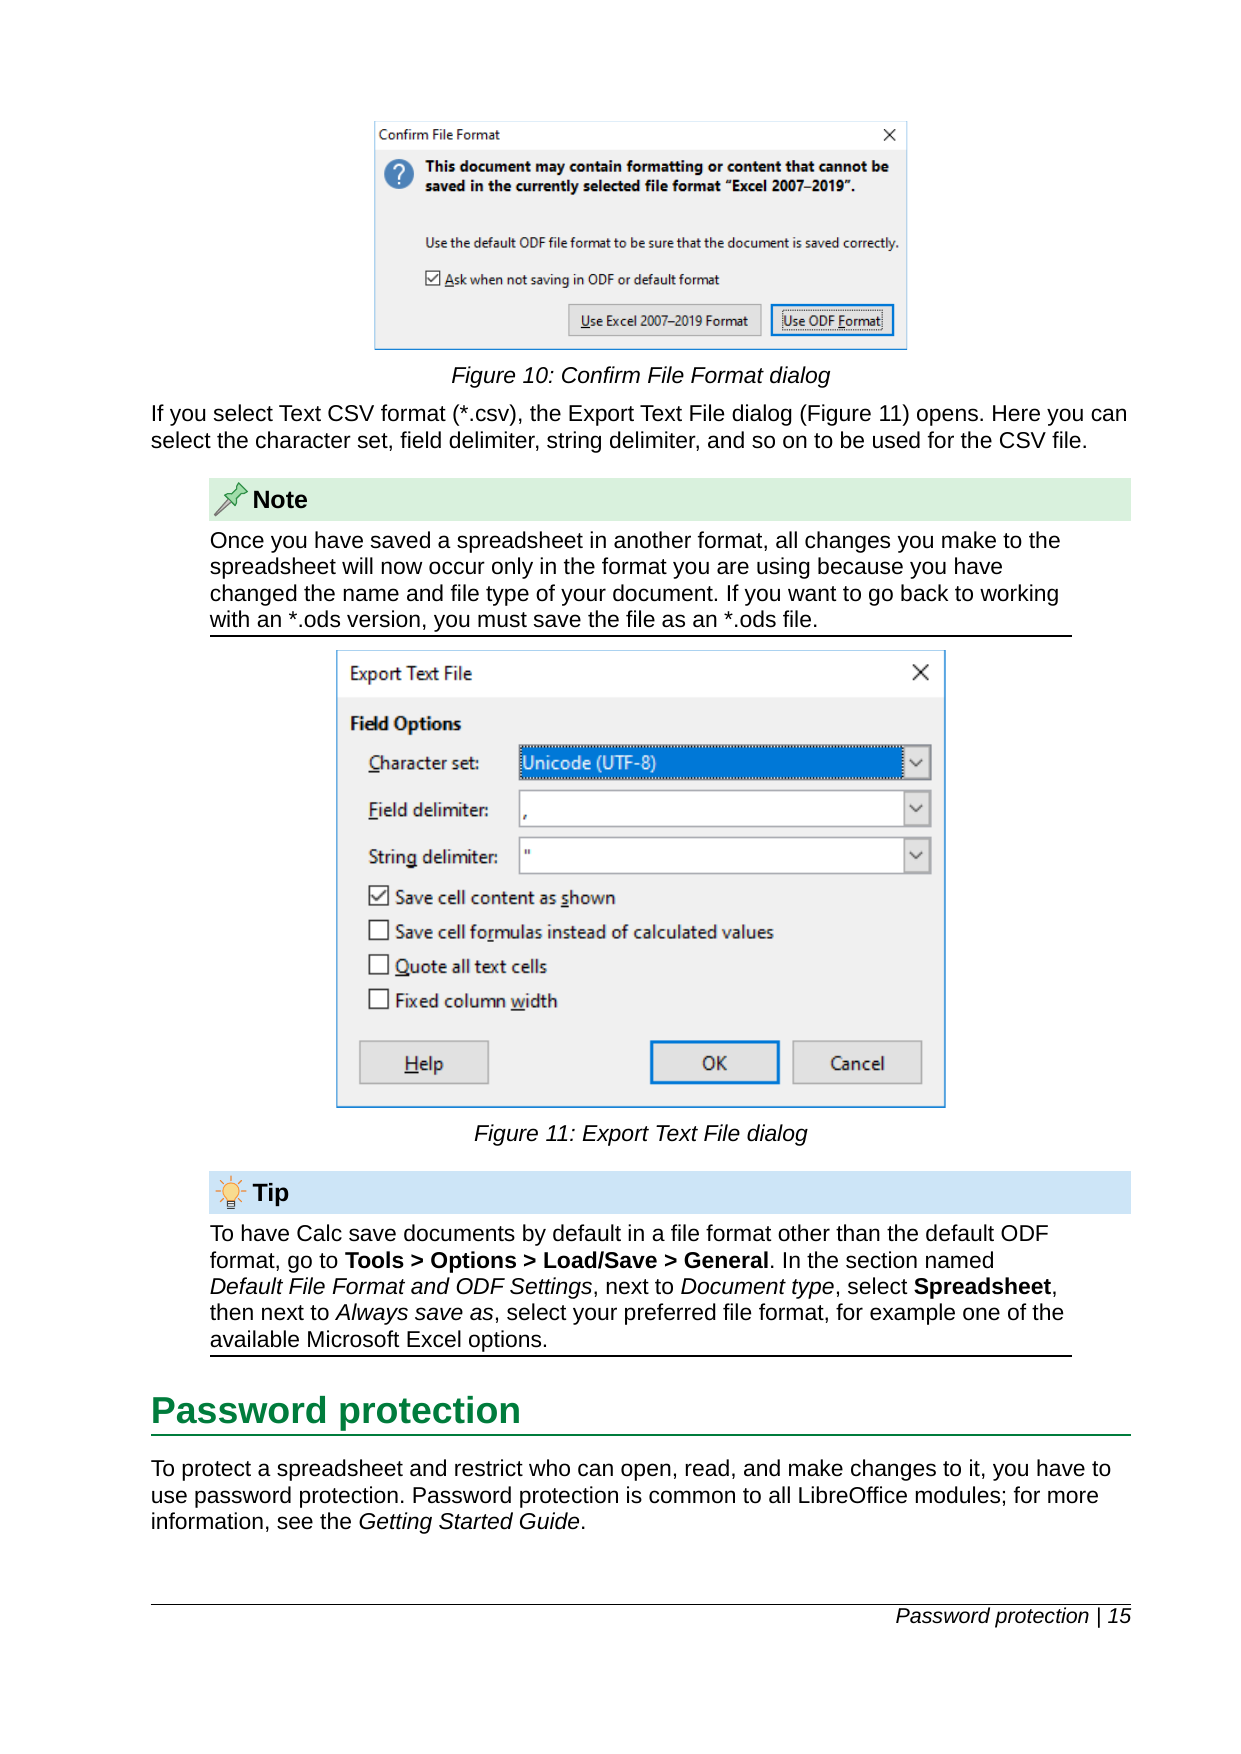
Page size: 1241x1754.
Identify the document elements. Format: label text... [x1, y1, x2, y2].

text Figure 10: Confirm File Format dialog [374, 362, 907, 388]
text To have Calc save documents by default in a file format other than the default ODF format, go to Tools > Options > Load/Save > General. In the section named Default File Format and ODF Settings, next to Document type, select Spreadsheet, then next to Always save as, select your preferred file format, for example one of the available Microsoft Excel options. [209, 1220, 1072, 1357]
subtitle Password protection [151, 1388, 1131, 1434]
subtitle Note [209, 478, 1131, 521]
text Once you have saved a spreadsheet in another format, all changes you make to the spreadsheet will now occur only in the format you are using because you have changed the name and file type of your document. If you want to go back to working with an *.ods version, you must save the file as an *.ods file. [209, 527, 1072, 637]
subtitle Tip [209, 1171, 1131, 1214]
text To protect a spreadsheet and restrict who can open, read, and make changes to it, you have to use password protection. Password protection is common to all LibreOffice modules; for more information, see the Getting Started Guide. [151, 1455, 1131, 1534]
picture [374, 121, 908, 350]
picture [336, 650, 946, 1108]
text If you select Text CSV format (*.csv), the Export Text File dialog (Figure 11) opens. Here you can select the character set, field delimiter, string delimiter, and so on to be used for the CSV file. [151, 400, 1131, 453]
text Figure 11: Export Text File dialog [336, 1120, 946, 1146]
